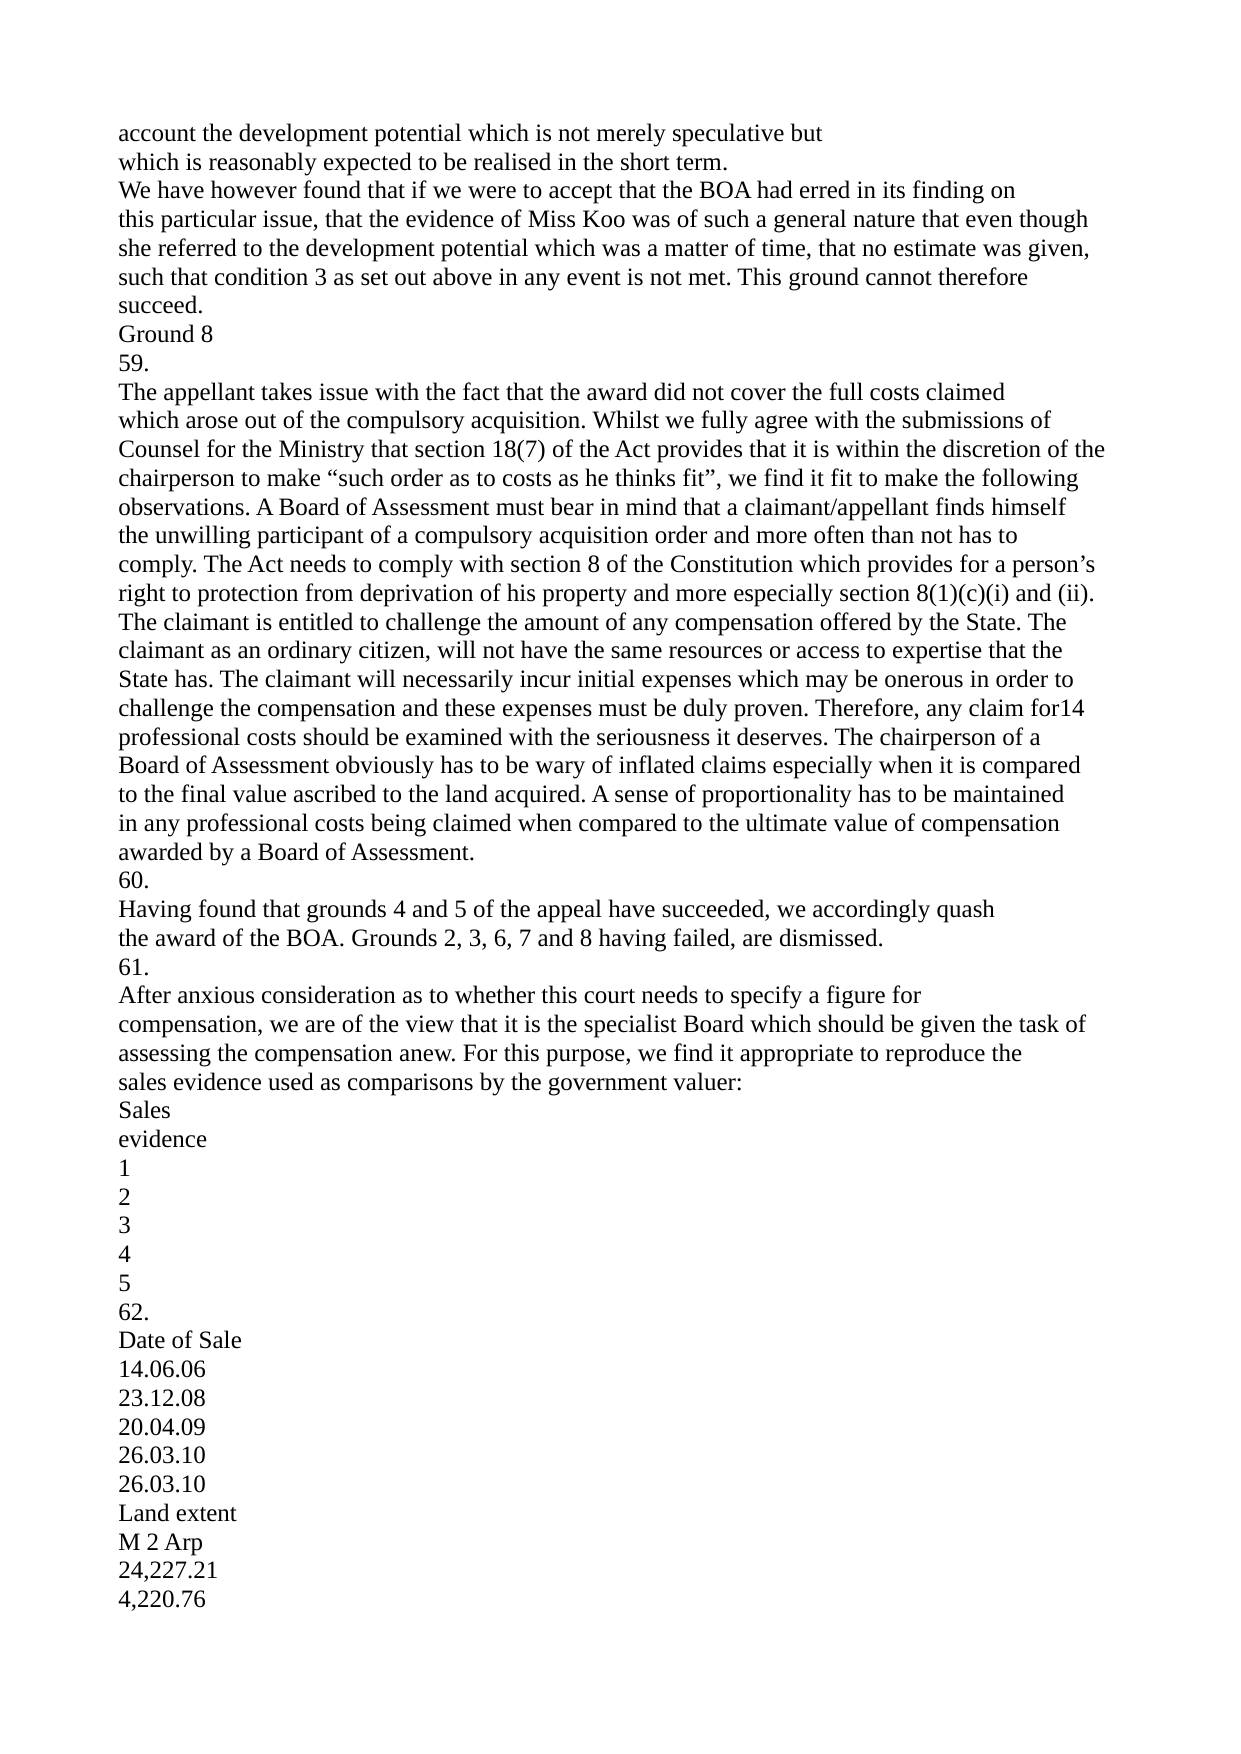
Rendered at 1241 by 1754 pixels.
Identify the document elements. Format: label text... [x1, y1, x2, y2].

text 26.03.10 [118, 1441, 1122, 1469]
text Having found that grounds 4 and 5 of the appeal have succeeded, we accordingly quash [118, 894, 1122, 923]
text 59. [118, 348, 1122, 377]
text which arose out of the compulsory acquisition. Whilst we fully agree with the submissions of [118, 406, 1122, 434]
text to the final value ascribed to the land acquired. A sense of proportionality has to be maintained [118, 779, 1122, 808]
text observations. A Board of Assessment must bear in mind that a claimant/appellant finds himself [118, 492, 1122, 521]
text 4,220.76 [118, 1584, 1122, 1613]
text this particular issue, that the evidence of Miss Koo was of such a general nature that even though [118, 204, 1122, 233]
text The claimant is entitled to challenge the amount of any compensation offered by the State. The [118, 607, 1122, 636]
text in any professional costs being claimed when compared to the ultimate value of compensation [118, 808, 1122, 837]
text Sales [118, 1096, 1122, 1124]
text the award of the BOA. Grounds 2, 3, 6, 7 and 8 having failed, are dismissed. [118, 923, 1122, 952]
text M 2 Arp [118, 1527, 1122, 1556]
text chairperson to make “such order as to costs as he thinks fit”, we find it fit to make the following [118, 463, 1122, 492]
text sales evidence used as comparisons by the government valuer: [118, 1067, 1122, 1096]
text Board of Assessment obviously has to be wary of inflated claims especially when it is compared [118, 751, 1122, 779]
text State has. The claimant will necessarily incur initial expenses which may be onerous in order to [118, 664, 1122, 693]
text right to protection from deprivation of his property and more especially section 8(1)(c)(i) and (ii). [118, 578, 1122, 607]
text evidence [118, 1124, 1122, 1153]
text comply. The Act needs to comply with section 8 of the Constitution which provides for a person’s [118, 549, 1122, 578]
text The appellant takes issue with the fact that the award did not cover the full costs claimed [118, 377, 1122, 406]
text awarded by a Board of Assessment. [118, 837, 1122, 866]
text account the development potential which is not merely speculative but [118, 118, 1122, 147]
text 26.03.10 [118, 1469, 1122, 1498]
text We have however found that if we were to accept that the BOA had erred in its finding on [118, 176, 1122, 204]
text 61. [118, 952, 1122, 981]
text compensation, we are of the view that it is the specialist Board which should be given the task of [118, 1009, 1122, 1038]
text 5 [118, 1268, 1122, 1297]
text Counsel for the Ministry that section 18(7) of the Act provides that it is within the discretion of the [118, 434, 1122, 463]
text succeed. [118, 291, 1122, 319]
text such that condition 3 as set out above in any event is not met. This ground cannot therefore [118, 262, 1122, 291]
text assessing the compensation anew. For this purpose, we find it appropriate to reproduce the [118, 1038, 1122, 1067]
text 3 [118, 1211, 1122, 1239]
text claimant as an ordinary citizen, will not have the same resources or access to expertise that the [118, 636, 1122, 664]
text 20.04.09 [118, 1412, 1122, 1441]
text 23.12.08 [118, 1383, 1122, 1412]
text she referred to the development potential which was a matter of time, that no estimate was given, [118, 233, 1122, 262]
text professional costs should be examined with the seriousness it deserves. The chairperson of a [118, 722, 1122, 751]
text 14.06.06 [118, 1354, 1122, 1383]
text the unwilling participant of a compulsory acquisition order and more often than not has to [118, 521, 1122, 549]
text 1 [118, 1153, 1122, 1182]
text After anxious consideration as to whether this court needs to specify a figure for [118, 981, 1122, 1009]
text which is reasonably expected to be realised in the short term. [118, 147, 1122, 176]
text Date of Sale [118, 1326, 1122, 1354]
text 4 [118, 1239, 1122, 1268]
text 24,227.21 [118, 1556, 1122, 1584]
text challenge the compensation and these expenses must be duly proven. Therefore, any claim for14 [118, 693, 1122, 722]
text 62. [118, 1297, 1122, 1326]
text 60. [118, 866, 1122, 894]
text Ground 8 [118, 319, 1122, 348]
text 2 [118, 1182, 1122, 1211]
text Land extent [118, 1498, 1122, 1527]
